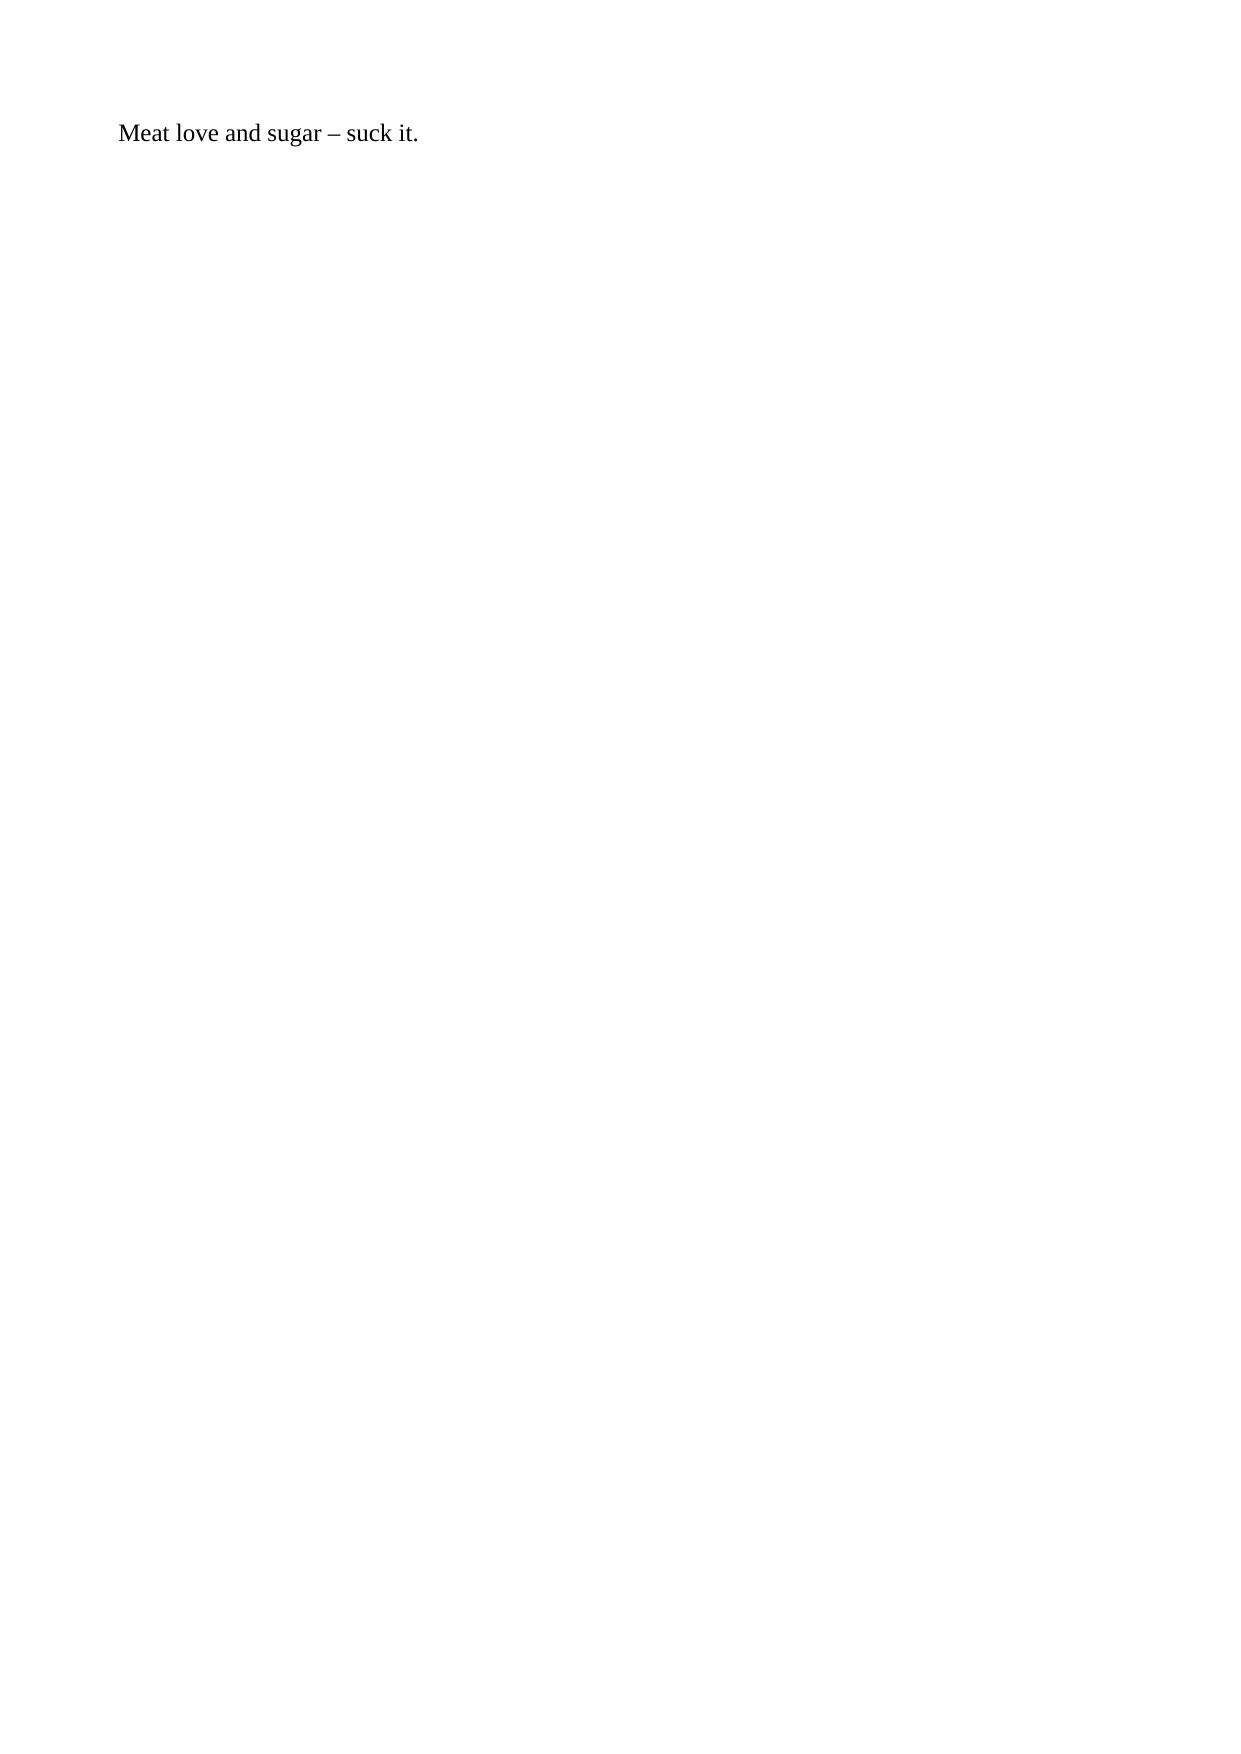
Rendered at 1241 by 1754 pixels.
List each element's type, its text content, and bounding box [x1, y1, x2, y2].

text Meat love and sugar – suck it. [118, 118, 1122, 147]
